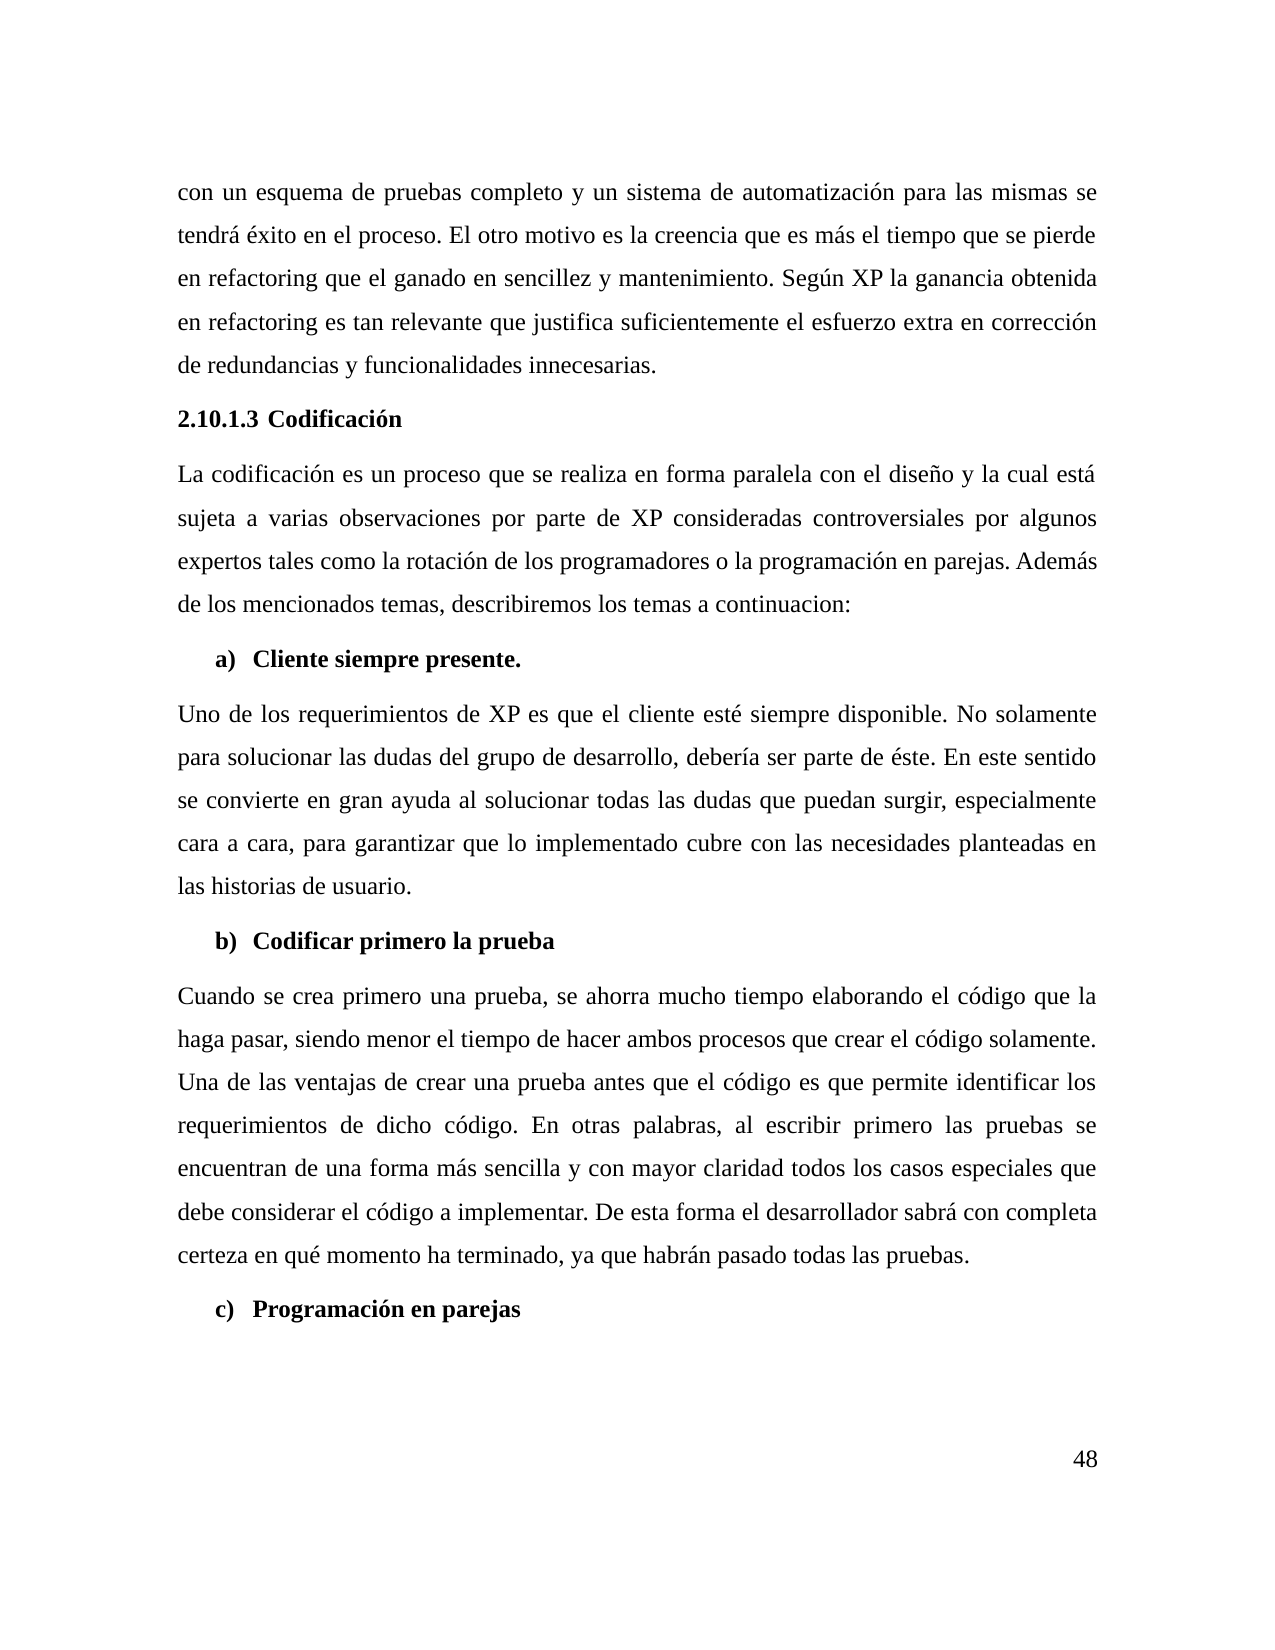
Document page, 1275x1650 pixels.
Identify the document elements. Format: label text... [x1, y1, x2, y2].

text Cuando se crea primero una prueba, se ahorra mucho tiempo elaborando el código que la haga pasar, siendo menor el tiempo de hacer ambos procesos que crear el código solamente. Una de las ventajas de crear una prueba antes que el código es que permite identificar los requerimientos de dicho código. En otras palabras, al escribir primero las pruebas se encuentran de una forma más sencilla y con mayor claridad todos los casos especiales que debe considerar el código a implementar. De esta forma el desarrollador sabrá con completa certeza en qué momento ha terminado, ya que habrán pasado todas las pruebas. [177, 981, 1098, 1268]
subtitle Codificación [177, 404, 1098, 433]
text Uno de los requerimientos de XP es que el cliente esté siempre disponible. No solamente para solucionar las dudas del grupo de desarrollo, debería ser parte de éste. En este sentido se convierte en gran ayuda al solucionar todas las dudas que puedan surgir, especialmente cara a cara, para garantizar que lo implementado cubre con las necesidades planteadas en las historias de usuario. [177, 699, 1098, 900]
text La codificación es un proceso que se realiza en forma paralela con el diseño y la cual está sujeta a varias observaciones por parte de XP consideradas controversiales por algunos expertos tales como la rotación de los programadores o la programación en parejas. Además de los mencionados temas, describiremos los temas a continuacion: [177, 459, 1098, 618]
list Codificar primero la prueba [215, 926, 1098, 955]
text con un esquema de pruebas completo y un sistema de automatización para las mismas se tendrá éxito en el proceso. El otro motivo es la creencia que es más el tiempo que se pierde en refactoring que el ganado en sencillez y mantenimiento. Según XP la ganancia obtenida en refactoring es tan relevante que justifica suficientemente el esfuerzo extra en corrección de redundancias y funcionalidades innecesarias. [177, 177, 1098, 378]
list Cliente siempre presente. [215, 644, 1098, 672]
list Programación en parejas [215, 1294, 1098, 1323]
